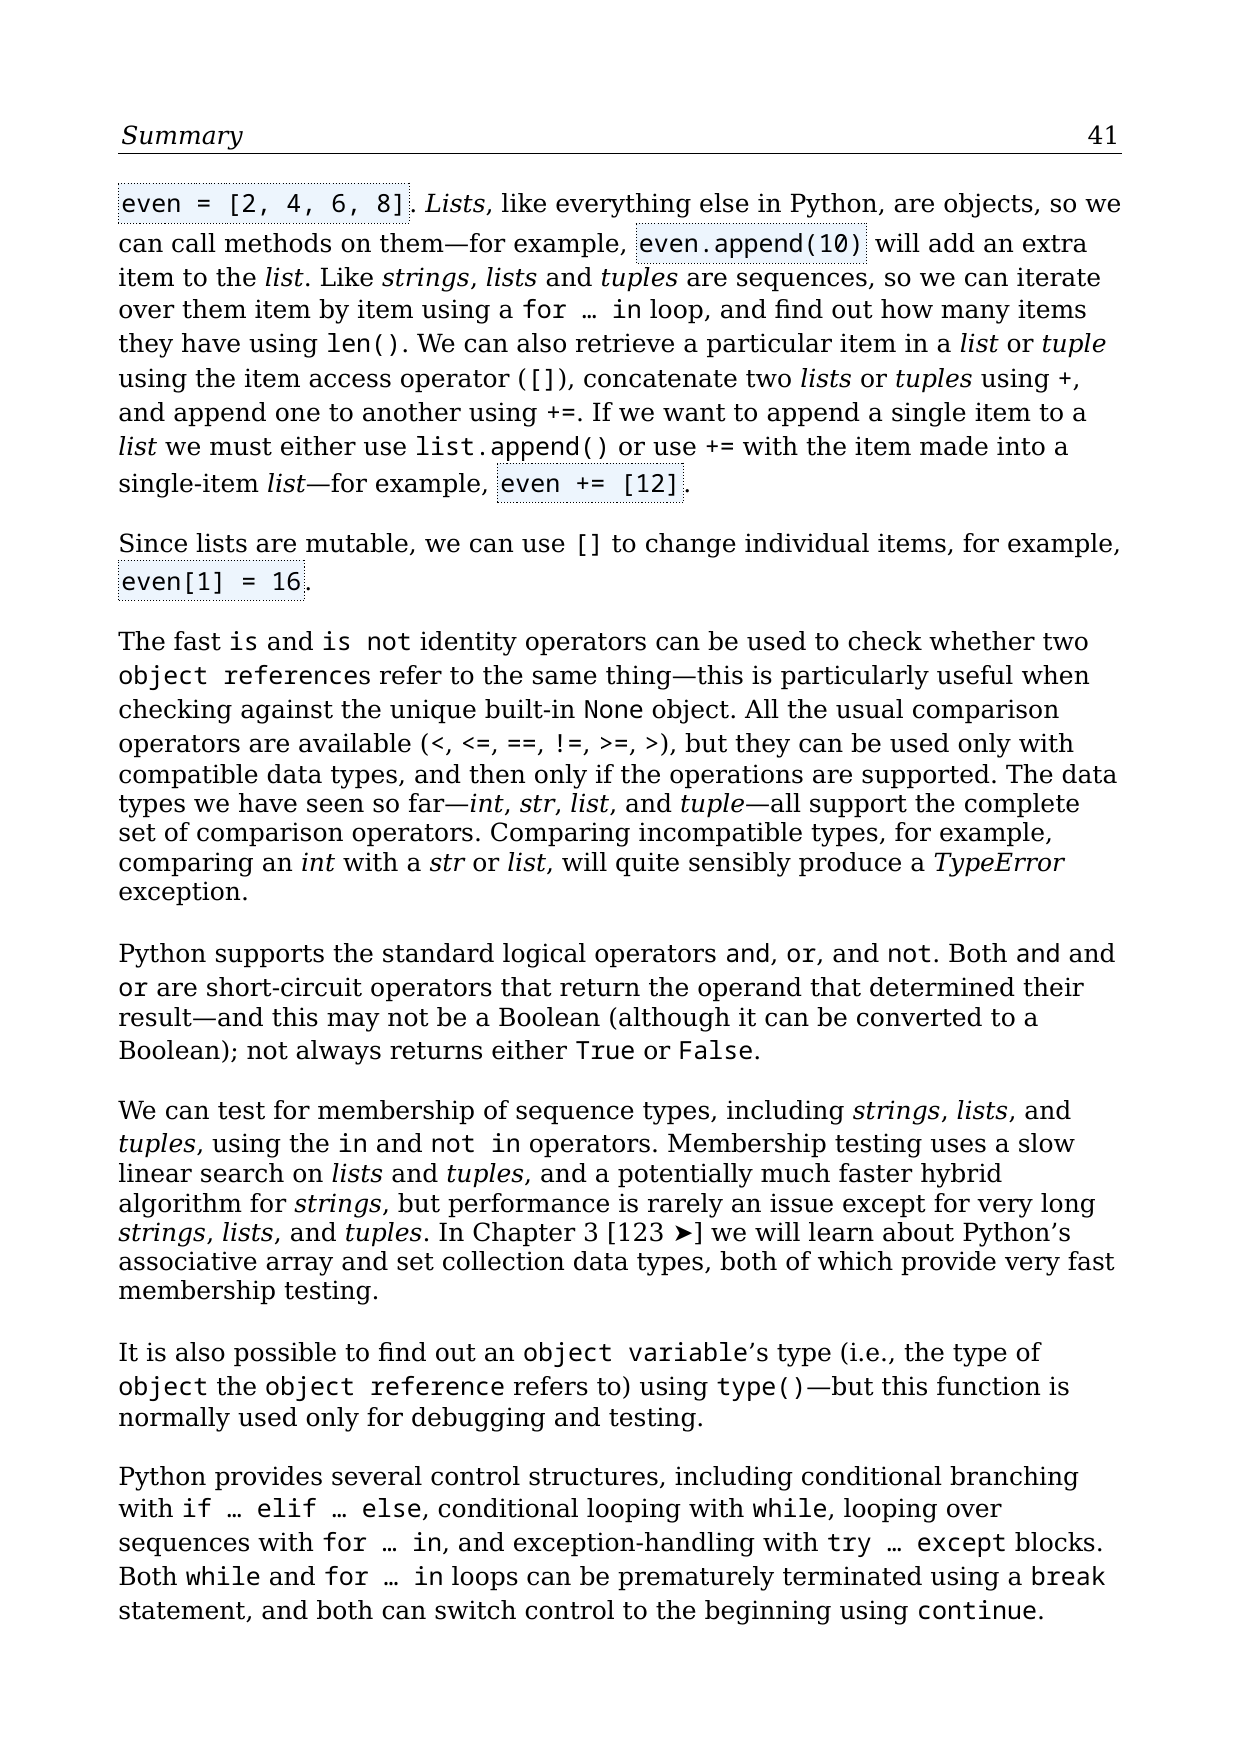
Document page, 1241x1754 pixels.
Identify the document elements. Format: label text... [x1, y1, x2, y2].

text It is also possible to find out an object variable’s type (i.e., the type of object the object reference refers to) using type()—but this function is normally used only for debugging and testing. [118, 1335, 1122, 1432]
text Python supports the standard logical operators and, or, and not. Both and and or are short-circuit operators that return the operand that determined their result—and this may not be a Boolean (although it can be converted to a Boolean); not always returns either True or False. [118, 936, 1122, 1067]
text Since lists are mutable, we can use [] to change individual items, for example, even[1] = 16. [118, 526, 1122, 600]
text We can test for membership of sequence types, including strings, lists, and tuples, using the in and not in operators. Membership testing uses a slow linear search on lists and tuples, and a potentially much faster hybrid algorithm for strings, but performance is rarely an issue except for very long strings, lists, and tuples. In Chapter 3 [123 ➤] we will learn about Python’s associative array and set collection data types, both of which provide very fast membership testing. [118, 1096, 1122, 1305]
text even = [2, 4, 6, 8]. Lists, like everything else in Python, are objects, so we can call methods on them—for example, even.append(10) will add an extra item to the list. Like strings, lists and tuples are sequences, so we can iterate over them item by item using a for … in loop, and find out how many items they have using len(). We can also retrieve a particular item in a list or tuple using the item access operator ([]), concatenate two lists or tuples using +, and append one to another using +=. If we want to append a single item to a list we must either use list.append() or use += with the item made into a single-item list—for example, even += [12]. [118, 183, 1122, 502]
text Python provides several control structures, including conditional branching with if … elif … else, conditional looping with while, looping over sequences with for … in, and exception-handling with try … except blocks. Both while and for … in loops can be prematurely terminated using a break statement, and both can switch control to the beginning using continue. [118, 1462, 1122, 1627]
text The fast is and is not identity operators can be used to check whether two object references refer to the same thing—this is particularly useful when checking against the unique built-in None object. All the usual comparison operators are available (<, <=, ==, !=, >=, >), but they can be used only with compatible data types, and then only if the operations are supported. The data types we have seen so far—int, str, list, and tuple—all support the complete set of comparison operators. Comparing incompatible types, for example, comparing an int with a str or list, will quite sensibly produce a TypeError exception. [118, 624, 1122, 906]
